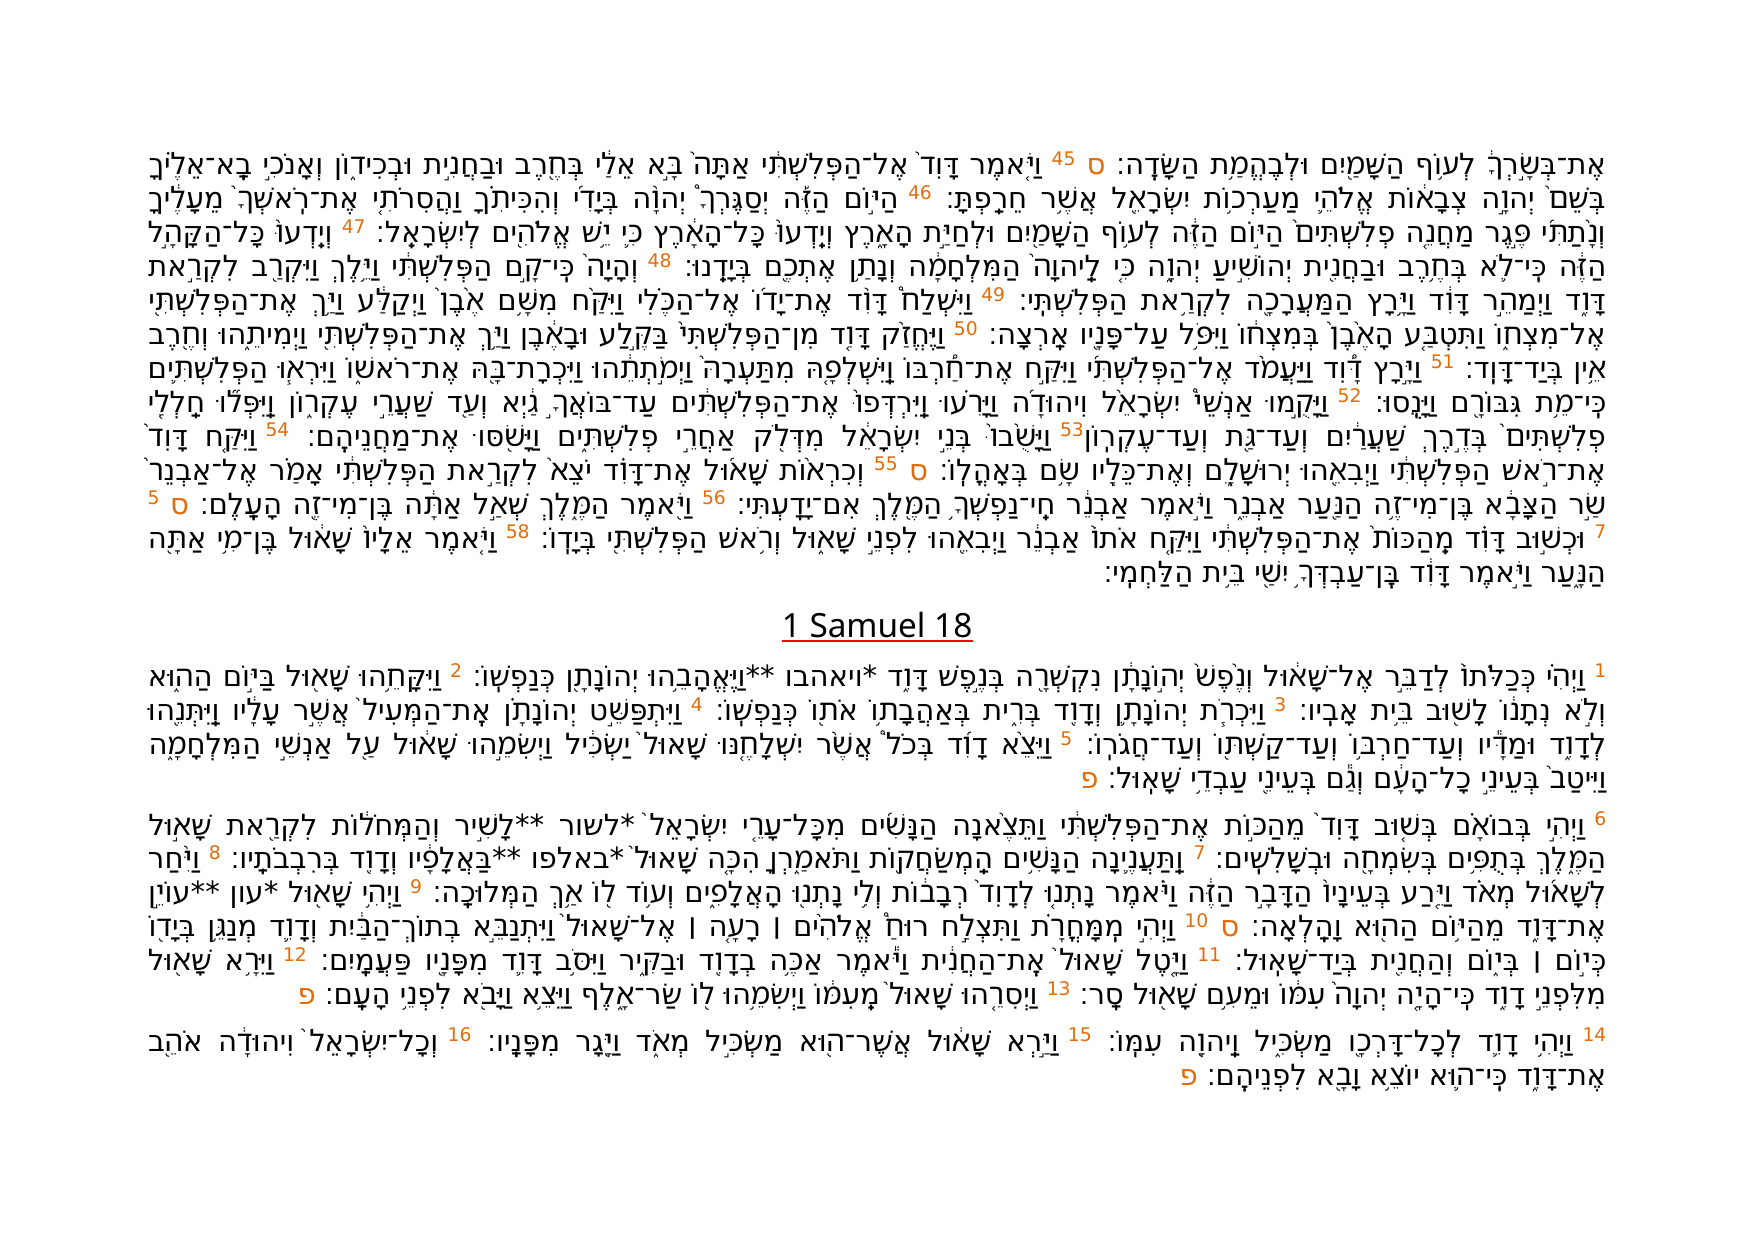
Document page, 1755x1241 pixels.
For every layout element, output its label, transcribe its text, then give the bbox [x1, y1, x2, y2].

text 14 וַיְהִ֥י דָוִ֛ד לְכָל־דָּרְכָ֖ו מַשְׂכִּ֑יל וַֽיהוָ֖ה עִמּֽוֹ׃ ‬‬‬15 וַיַּ֣רְא שָׁא֔וּל אֲשֶׁר־ה֖וּא מַשְׂכִּ֣יל מְאֹ֑ד וַיָּ֖גָר מִפָּנָֽיו׃ ‬‬‬16 וְכָל־יִשְׂרָאֵל֙ וִיהוּדָ֔ה אֹהֵ֖ב אֶת־דָּוִ֑ד כִּֽי־ה֛וּא יוֹצֵ֥א וָבָ֖א לִפְנֵיהֶֽם׃ פ ‬‬‬‬‬‬ [148, 1024, 1606, 1092]
text 6 וַיְהִ֣י בְּבוֹאָ֗ם בְּשׁ֤וּב דָּוִד֙ מֵהַכּ֣וֹת אֶת־הַפְּלִשְׁתִּ֔י וַתֵּצֶ֨אנָה הַנָּשִׁ֜ים מִכָּל־עָרֵ֤י יִשְׂרָאֵל֙ *לשור **לָשִׁ֣יר וְהַמְּחֹל֔וֹת לִקְרַ֖את שָׁא֣וּל הַמֶּ֑לֶךְ בְּתֻפִּ֥ים בְּשִׂמְחָ֖ה וּבְשָׁלִשִֽׁים׃ ‬‬‬7 וַֽתַּעֲנֶ֛ינָה הַנָּשִׁ֥ים הַֽמְשַׂחֲק֖וֹת וַתֹּאמַ֑רְןָ הִכָּ֤ה שָׁאוּל֙ *באלפו **בַּאֲלָפָ֔יו וְדָוִ֖ד בְּרִבְבֹתָֽיו׃ ‬‬‬8 וַיִּ֨חַר לְשָׁא֜וּל מְאֹ֗ד וַיֵּ֤רַע בְּעֵינָיו֙ הַדָּבָ֣ר הַזֶּ֔ה וַיֹּ֗אמֶר נָתְנ֤וּ לְדָוִד֙ רְבָב֔וֹת וְלִ֥י נָתְנ֖וּ הָאֲלָפִ֑ים וְע֥וֹד ל֖וֹ אַ֥ךְ הַמְּלוּכָֽה׃ ‬‬‬9 וַיְהִ֥י שָׁא֖וּל *עון **עוֹיֵ֣ן אֶת־דָּוִ֑ד מֵהַיּ֥וֹם הַה֖וּא וָהָֽלְאָה׃ ס ‬‬‬10 וַיְהִ֣י מִֽמָּחֳרָ֗ת וַתִּצְלַ֣ח רוּחַ֩ אֱלֹהִ֨ים ׀ רָעָ֤ה ׀ אֶל־שָׁאוּל֙ וַיִּתְנַבֵּ֣א בְתוֹךְ־הַבַּ֔יִת וְדָוִ֛ד מְנַגֵּ֥ן בְּיָד֖וֹ כְּי֣וֹם ׀ בְּי֑וֹם וְהַחֲנִ֖ית בְּיַד־שָׁאֽוּל׃ ‬‬‬11 וַיָּ֤טֶל שָׁאוּל֙ אֶֽת־הַחֲנִ֔ית וַיֹּ֕אמֶר אַכֶּ֥ה בְדָוִ֖ד וּבַקִּ֑יר וַיִּסֹּ֥ב דָּוִ֛ד מִפָּנָ֖יו פַּעֲמָֽיִם׃ ‬‬‬12 וַיִּרָ֥א שָׁא֖וּל מִלִּפְנֵ֣י דָוִ֑ד כִּֽי־הָיָ֤ה יְהוָה֙ עִמּ֔וֹ וּמֵעִ֥ם שָׁא֖וּל סָֽר׃ ‬‬‬13 וַיְסִרֵ֤הוּ שָׁאוּל֙ מֵֽעִמּ֔וֹ וַיְשִׂמֵ֥הוּ ל֖וֹ שַׂר־אָ֑לֶף וַיֵּצֵ֥א וַיָּבֹ֖א לִפְנֵ֥י הָעָֽם׃ פ ‬‬‬‬‬‬‬‬‬‬‬ [148, 808, 1606, 1012]
text 1 וַיְהִ֗י כְּכַלֹּתוֹ֙ לְדַבֵּ֣ר אֶל־שָׁא֔וּל וְנֶ֙פֶשׁ֙ יְה֣וֹנָתָ֔ן נִקְשְׁרָ֖ה בְּנֶ֣פֶשׁ דָּוִ֑ד *ויאהבו **וַיֶּאֱהָבֵ֥הוּ יְהוֹנָתָ֖ן כְּנַפְשֽׁוֹ׃ 2 וַיִּקָּחֵ֥הוּ שָׁא֖וּל בַּיּ֣וֹם הַה֑וּא וְלֹ֣א נְתָנ֔וֹ לָשׁ֖וּב בֵּ֥ית אָבִֽיו׃ ‬‬‬3 וַיִּכְרֹ֧ת יְהוֹנָתָ֛ן וְדָוִ֖ד בְּרִ֑ית בְּאַהֲבָת֥וֹ אֹת֖וֹ כְּנַפְשֽׁוֹ׃ ‬‬‬4 וַיִּתְפַּשֵּׁ֣ט יְהוֹנָתָ֗ן אֶֽת־הַמְּעִיל֙ אֲשֶׁ֣ר עָלָ֔יו וַֽיִּתְּנֵ֖הוּ לְדָוִ֑ד וּמַדָּ֕יו וְעַד־חַרְבּ֥וֹ וְעַד־קַשְׁתּ֖וֹ וְעַד־חֲגֹרֽוֹ׃ ‬‬‬5 וַיֵּצֵ֨א דָוִ֜ד בְּכֹל֩ אֲשֶׁ֨ר יִשְׁלָחֶ֤נּוּ שָׁאוּל֙ יַשְׂכִּ֔יל וַיְשִׂמֵ֣הוּ שָׁא֔וּל עַ֖ל אַנְשֵׁ֣י הַמִּלְחָמָ֑ה וַיִּיטַב֙ בְּעֵינֵ֣י כָל־הָעָ֔ם וְגַ֕ם בְּעֵינֵ֖י עַבְדֵ֥י שָׁאֽוּל׃ פ ‬‬‬‬‬‬‬ [148, 659, 1606, 795]
text 1 Samuel 18‬‬ [148, 602, 1606, 647]
text 17 וַיֹּ֨אמֶר יִשַׁ֜י לְדָוִ֣ד בְּנ֗וֹ קַח־נָ֤א לְאַחֶ֙יךָ֙ אֵיפַ֤ת *הקליא **הַקָּלִי֙ הַזֶּ֔ה וַעֲשָׂרָ֥ה לֶ֖חֶם הַזֶּ֑ה וְהָרֵ֥ץ הַֽמַּחֲנֶ֖ה לְאַחֶֽיךָ׃ ‬‬‬‬18 וְ֠אֵת עֲשֶׂ֜רֶת חֲרִצֵ֤י הֶֽחָלָב֙ הָאֵ֔לֶּה תָּבִ֖יא לְשַׂר־הָאָ֑לֶף וְאֶת־אַחֶ֙יךָ֙ תִּפְקֹ֣ד לְשָׁל֔וֹם וְאֶת־עֲרֻבָּתָ֖ם תִּקָּֽח׃ ‬‬‬19 וְשָׁא֤וּל וְהֵ֙מָּה֙ וְכָל־אִ֣ישׁ יִשְׂרָאֵ֔ל בְּעֵ֖מֶק הָֽאֵלָ֑ה נִלְחָמִ֖ים עִם־פְּלִשְׁתִּֽים׃ ‬‬‬20 וַיַּשְׁכֵּ֨ם דָּוִ֜ד בַּבֹּ֗קֶר וַיִּטֹּ֤שׁ אֶת־הַצֹּאן֙ עַל־שֹׁמֵ֔ר וַיִּשָּׂ֣א וַיֵּ֔לֶךְ כַּאֲשֶׁ֥ר צִוָּ֖הוּ יִשָׁ֑י וַיָּבֹא֙ הַמַּעְגָּ֔לָה וְהַחַ֗יִל הַיֹּצֵא֙ אֶל־הַמַּ֣עֲרָכָ֔ה וְהֵרֵ֖עוּ בַּמִּלְחָמָֽה׃ ‬‬‬21 וַתַּעֲרֹ֤ךְ יִשְׂרָאֵל֙ וּפְלִשְׁתִּ֔ים מַעֲרָכָ֖ה לִקְרַ֥את מַעֲרָכָֽה׃ ‬‬‬22 וַיִּטֹּשׁ֩ דָּוִ֨ד אֶת־הַכֵּלִ֜ים מֵעָלָ֗יו עַל־יַד֙ שׁוֹמֵ֣ר הַכֵּלִ֔ים וַיָּ֖רָץ הַמַּעֲרָכָ֑ה וַיָּבֹ֕א וַיִּשְׁאַ֥ל לְאֶחָ֖יו לְשָׁלֽוֹם׃ ‬‬‬23 וְה֣וּא ׀ מְדַבֵּ֣ר עִמָּ֗ם וְהִנֵּ֣ה אִ֣ישׁ הַבֵּנַ֡יִם עוֹלֶ֞ה גָּלְיָת֩ הַפְּלִשְׁתִּ֨י שְׁמ֤וֹ מִגַּת֙ *ממערות **מִמַּעַרְכ֣וֹת פְּלִשְׁתִּ֔ים וַיְדַבֵּ֖ר כַּדְּבָרִ֣ים הָאֵ֑לֶּה וַיִּשְׁמַ֖ע דָּוִֽד׃ ‬‬‬24 וְכֹל֙ אִ֣ישׁ יִשְׂרָאֵ֔ל בִּרְאוֹתָ֖ם אֶת־הָאִ֑ישׁ וַיָּנֻ֙סוּ֙ מִפָּנָ֔יו וַיִּֽירְא֖וּ מְאֹֽד׃ ‬‬‬25 וַיֹּ֣אמֶר ׀ אִ֣ישׁ יִשְׂרָאֵ֗ל הַרְּאִיתֶם֙ הָאִ֤ישׁ הָֽעֹלֶה֙ הַזֶּ֔ה כִּ֛י לְחָרֵ֥ף אֶת־יִשְׂרָאֵ֖ל עֹלֶ֑ה וְֽ֠הָיָה הָאִ֨ישׁ אֲשֶׁר־יַכֶּ֜נּוּ יַעְשְׁרֶ֥נּוּ הַמֶּ֣לֶךְ ׀ עֹ֣שֶׁר גָּד֗וֹל וְאֶת־בִּתּוֹ֙ יִתֶּן־ל֔וֹ וְאֵת֙ בֵּ֣ית אָבִ֔יו יַעֲשֶׂ֥ה חָפְשִׁ֖י בְּיִשְׂרָאֵֽל׃ ‬‬‬26 וַיֹּ֣אמֶר דָּוִ֗ד אֶֽל־הָאֲנָשִׁ֞ים הָעֹמְדִ֣ים עִמּוֹ֮ לֵאמֹר֒ מַה־יֵּעָשֶׂ֗ה לָאִישׁ֙ אֲשֶׁ֤ר יַכֶּה֙ אֶת־הַפְּלִשְׁתִּ֣י הַלָּ֔ז וְהֵסִ֥יר חֶרְפָּ֖ה מֵעַ֣ל יִשְׂרָאֵ֑ל כִּ֣י מִ֗י הַפְּלִשְׁתִּ֤י הֶֽעָרֵל֙ הַזֶּ֔ה כִּ֣י חֵרֵ֔ף מַעַרְכ֖וֹת אֱלֹהִ֥ים חַיִּֽים׃ ‬‬‬27 וַיֹּ֤אמֶר לוֹ֙ הָעָ֔ם כַּדָּבָ֥ר הַזֶּ֖ה לֵאמֹ֑ר כֹּ֣ה יֵעָשֶׂ֔ה לָאִ֖ישׁ אֲשֶׁ֥ר יַכֶּֽנּוּ׃ ‬‬‬28 וַיִּשְׁמַ֤ע אֱלִיאָב֙ אָחִ֣יו הַגָּד֔וֹל בְּדַבְּר֖וֹ אֶל־הָאֲנָשִׁ֑ים וַיִּֽחַר־אַף֩ אֱלִיאָ֨ב בְּדָוִ֜ד וַיֹּ֣אמֶר ׀ לָמָּה־זֶּ֣ה יָרַ֗דְתָּ וְעַל־מִ֨י נָטַ֜שְׁתָּ מְעַ֨ט הַצֹּ֤אן הָהֵ֙נָּה֙ בַּמִּדְבָּ֔ר אֲנִ֧י יָדַ֣עְתִּי אֶת־זְדֹנְךָ֗ וְאֵת֙ רֹ֣עַ לְבָבֶ֔ךָ כִּ֗י לְמַ֛עַן רְא֥וֹת הַמִּלְחָמָ֖ה יָרָֽדְתָּ׃ ‬‬‬29 וַיֹּ֣אמֶר דָּוִ֔ד מֶ֥ה עָשִׂ֖יתִי עָ֑תָּה הֲל֖וֹא דָּבָ֥ר הֽוּא׃ ‬‬‬30 וַיִּסֹּ֤ב מֵֽאֶצְלוֹ֙ אֶל־מ֣וּל אַחֵ֔ר וַיֹּ֖אמֶר כַּדָּבָ֣ר הַזֶּ֑ה וַיְשִׁבֻ֤הוּ הָעָם֙ דָּבָ֔ר כַּדָּבָ֖ר הָרִאשֽׁוֹן׃ ‬‬‬31 וַיְּשָּֽׁמְעוּ֙ הַדְּבָרִ֔ים אֲשֶׁ֖ר דִּבֶּ֣ר דָּוִ֑ד וַיַּגִּ֥דוּ לִפְנֵֽי־שָׁא֖וּל וַיִּקָּחֵֽהוּ׃ ‬‬‬‬32 וַיֹּ֤אמֶר דָּוִד֙ אֶל־שָׁא֔וּל אַל־יִפֹּ֥ל לֵב־אָדָ֖ם עָלָ֑יו עַבְדְּךָ֣ יֵלֵ֔ךְ וְנִלְחַ֖ם עִם־הַפְּלִשְׁתִּ֥י הַזֶּֽה׃ ‬‬‬33 וַיֹּ֨אמֶר שָׁא֜וּל אֶל־דָּוִ֗ד לֹ֤א תוּכַל֙ לָלֶ֙כֶת֙ אֶל־הַפְּלִשְׁתִּ֣י הַזֶּ֔ה לְהִלָּחֵ֖ם עִמּ֑וֹ כִּֽי־נַ֣עַר אַ֔תָּה וְה֛וּא אִ֥ישׁ מִלְחָמָ֖ה מִנְּעֻרָֽיו׃ ס ‬‬‬34 וַיֹּ֤אמֶר דָּוִד֙ אֶל־שָׁא֔וּל רֹעֶ֨ה הָיָ֧ה עַבְדְּךָ֛ לְאָבִ֖יו בַּצֹּ֑אן וּבָ֤א הָֽאֲרִי֙ וְאֶת־הַדּ֔וֹב וְנָשָׂ֥א שֶׂ֖ה מֵהָעֵֽדֶר׃ ‬‬‬35 וְיָצָ֧אתִי אַחֲרָ֛יו וְהִכִּתִ֖יו וְהִצַּ֣לְתִּי מִפִּ֑יו וַיָּ֣קָם עָלַ֔י וְהֶחֱזַ֙קְתִּי֙ בִּזְקָנ֔וֹ וְהִכִּתִ֖יו וַהֲמִיתִּֽיו׃ ‬‬‬36 גַּ֧ם אֶֽת־הָאֲרִ֛י גַּם־הַדּ֖וֹב הִכָּ֣ה עַבְדֶּ֑ךָ וְֽ֠הָיָה הַפְּלִשְׁתִּ֨י הֶעָרֵ֤ל הַזֶּה֙ כְּאַחַ֣ד מֵהֶ֔ם כִּ֣י חֵרֵ֔ף מַעַרְכֹ֖ת אֱלֹהִ֥ים חַיִּֽים׃ ס ‬‬‬37 וַיֹּאמֶר֮ דָּוִד֒ יְהוָ֗ה אֲשֶׁ֨ר הִצִּלַ֜נִי מִיַּ֤ד הָֽאֲרִי֙ וּמִיַּ֣ד הַדֹּ֔ב ה֣וּא יַצִּילֵ֔נִי מִיַּ֥ד הַפְּלִשְׁתִּ֖י הַזֶּ֑ה ס וַיֹּ֨אמֶר שָׁא֤וּל אֶל־דָּוִד֙ לֵ֔ךְ וַֽיהוָ֖ה יִהְיֶ֥ה עִמָּֽךְ׃ ‬‬‬38 וַיַּלְבֵּ֨שׁ שָׁא֤וּל אֶת־דָּוִד֙ מַדָּ֔יו וְנָתַ֛ן ק֥וֹבַע נְחֹ֖שֶׁת עַל־רֹאשׁ֑וֹ וַיַּלְבֵּ֥שׁ אֹת֖וֹ שִׁרְיֽוֹן׃ ‬‬‬39 וַיַּחְגֹּ֣ר דָּוִ֣ד אֶת־חַ֠רְבּוֹ מֵעַ֨ל לְמַדָּ֜יו וַיֹּ֣אֶל לָלֶכֶת֮ כִּ֣י לֹֽא־נִסָּה֒ וַיֹּ֨אמֶר דָּוִ֜ד אֶל־שָׁא֗וּל לֹ֥א אוּכַ֛ל לָלֶ֥כֶת בָּאֵ֖לֶּה כִּ֣י לֹ֣א נִסִּ֑יתִי וַיְסִרֵ֥ם דָּוִ֖ד מֵעָלָֽיו׃ ‬‬‬40 וַיִּקַּ֨ח מַקְל֜וֹ בְּיָד֗וֹ וַיִּבְחַר־ל֣וֹ חֲמִשָּׁ֣ה חֲ‬‏לֻּקֵֽי־אֲבָנִ֣ים ׀ מִן־הַנַּ֡חַל וַיָּ֣שֶׂם אֹ֠תָם בִּכְלִ֨י הָרֹעִ֧ים אֲשֶׁר־ל֛וֹ וּבַיַּלְק֖וּט וְקַלְּע֣וֹ בְיָד֑וֹ וַיִּגַּ֖שׁ אֶל־הַפְּלִשְׁתִּֽי׃ ‬‬‬‬41 וַיֵּ֙לֶךְ֙ הַפְּלִשְׁתִּ֔י הֹלֵ֥ךְ וְקָרֵ֖ב אֶל־דָּוִ֑ד וְהָאִ֛ישׁ נֹשֵׂ֥א הַצִּנָּ֖ה לְפָנָֽיו׃ ‬‬‬42 וַיַּבֵּ֧ט הַפְּלִשְׁתִּ֛י וַיִּרְאֶ֥ה אֶת־דָּוִ֖ד וַיִּבְזֵ֑הוּ כִּֽי־הָיָ֣ה נַ֔עַר וְאַדְמֹנִ֖י עִם־יְפֵ֥ה מַרְאֶֽה׃ ‬‬‬43 וַיֹּ֤אמֶר הַפְּלִשְׁתִּי֙ אֶל־דָּוִ֔ד הֲכֶ֣לֶב אָנֹ֔כִי כִּֽי־אַתָּ֥ה בָֽא־אֵלַ֖י בַּמַּקְל֑וֹת וַיְקַלֵּ֧ל הַפְּלִשְׁתִּ֛י אֶת־דָּוִ֖ד בֵּאלֹהָֽיו׃ ‬‬‬44 וַיֹּ֥אמֶר הַפְּלִשְׁתִּ֖י אֶל־דָּוִ֑ד לְכָ֣ה אֵלַ֔י וְאֶתְּנָה֙ אֶת־בְּשָׂ֣רְךָ֔ לְע֥וֹף הַשָּׁמַ֖יִם וּלְבֶהֱמַ֥ת הַשָּׂדֶֽה׃ ס ‬‬‬45 וַיֹּ֤אמֶר דָּוִד֙ אֶל־הַפְּלִשְׁתִּ֔י אַתָּה֙ בָּ֣א אֵלַ֔י בְּחֶ֖רֶב וּבַחֲנִ֣ית וּבְכִיד֑וֹן וְאָנֹכִ֣י בָֽא־אֵלֶ֗יךָ בְּשֵׁם֙ יְהוָ֣ה צְבָא֔וֹת אֱלֹהֵ֛י מַעַרְכ֥וֹת יִשְׂרָאֵ֖ל אֲשֶׁ֥ר חֵרַֽפְתָּ׃ ‬‬‬46 הַיּ֣וֹם הַזֶּ֡ה יְסַגֶּרְךָ֩ יְהוָ֨ה בְּיָדִ֜י וְהִכִּיתִ֗ךָ וַהֲסִרֹתִ֤י אֶת־רֹֽאשְׁךָ֙ מֵעָלֶ֔יךָ וְנָ֨תַתִּ֜י פֶּ֣גֶר מַחֲנֵ֤ה פְלִשְׁתִּים֙ הַיּ֣וֹם הַזֶּ֔ה לְע֥וֹף הַשָּׁמַ֖יִם וּלְחַיַּ֣ת הָאָ֑רֶץ וְיֵֽדְעוּ֙ כָּל־הָאָ֔רֶץ כִּ֛י יֵ֥שׁ אֱלֹהִ֖ים לְיִשְׂרָאֵֽל׃ ‬‬‬47 וְיֵֽדְעוּ֙ כָּל־הַקָּהָ֣ל הַזֶּ֔ה כִּֽי־לֹ֛א בְּחֶ֥רֶב וּבַחֲנִ֖ית יְהוֹשִׁ֣יעַ יְהוָ֑ה כִּ֤י לַֽיהוָה֙ הַמִּלְחָמָ֔ה וְנָתַ֥ן אֶתְכֶ֖ם בְּיָדֵֽנוּ׃ ‬‬‬48 וְהָיָה֙ כִּֽי־קָ֣ם הַפְּלִשְׁתִּ֔י וַיֵּ֥לֶךְ וַיִּקְרַ֖ב לִקְרַ֣את דָּוִ֑ד וַיְמַהֵ֣ר דָּוִ֔ד וַיָּ֥רָץ הַמַּעֲרָכָ֖ה לִקְרַ֥את הַפְּלִשְׁתִּֽי׃ ‬‬‬49 וַיִּשְׁלַח֩ דָּוִ֨ד אֶת־יָד֜וֹ אֶל־הַכֶּ֗לִי וַיִּקַּ֨ח מִשָּׁ֥ם אֶ֙בֶן֙ וַיְקַלַּ֔ע וַיַּ֥ךְ אֶת־הַפְּלִשְׁתִּ֖י אֶל־מִצְח֑וֹ וַתִּטְבַּ֤ע הָאֶ֙בֶן֙ בְּמִצְח֔וֹ וַיִּפֹּ֥ל עַל־פָּנָ֖יו אָֽרְצָה׃ ‬‬‬50 וַיֶּחֱזַ֨ק דָּוִ֤ד מִן־הַפְּלִשְׁתִּי֙ בַּקֶּ֣לַע וּבָאֶ֔בֶן וַיַּ֥ךְ אֶת־הַפְּלִשְׁתִּ֖י וַיְמִיתֵ֑הוּ וְחֶ֖רֶב אֵ֥ין בְּיַד־דָּוִֽד׃ ‬‬‬51 וַיָּ֣רָץ דָּ֠וִד וַיַּעֲמֹ֨ד אֶל־הַפְּלִשְׁתִּ֜י וַיִּקַּ֣ח אֶת־חַ֠רְבּוֹ וַֽיִּשְׁלְפָ֤הּ מִתַּעְרָהּ֙ וַיְמֹ֣תְתֵ֔הוּ וַיִּכְרָת־בָּ֖הּ אֶת־רֹאשׁ֑וֹ וַיִּרְא֧וּ הַפְּלִשְׁתִּ֛ים כִּֽי־מֵ֥ת גִּבּוֹרָ֖ם וַיָּנֻֽסוּ׃ ‬‬‬52 וַיָּקֻ֣מוּ אַנְשֵׁי֩ יִשְׂרָאֵ֨ל וִיהוּדָ֜ה וַיָּרִ֗עוּ וַֽיִּרְדְּפוּ֙ אֶת־הַפְּלִשְׁתִּ֔ים עַד־בּוֹאֲךָ֣ גַ֔יְא וְעַ֖ד שַׁעֲרֵ֣י עֶקְר֑וֹן וַֽיִּפְּל֞וּ חַֽלְלֵ֤י פְלִשְׁתִּים֙ בְּדֶ֣רֶךְ שַׁעֲרַ֔יִם וְעַד־גַּ֖ת וְעַד־עֶקְרֽוֹן‬‬‬‬53 וַיָּשֻׁ֙בוּ֙ בְּנֵ֣י יִשְׂרָאֵ֔ל מִדְּלֹ֖ק אַחֲרֵ֣י פְלִשְׁתִּ֑ים וַיָּשֹׁ֖סּוּ אֶת־מַחֲנֵיהֶֽם׃ ‬‬‬54 וַיִּקַּ֤ח דָּוִד֙ אֶת־רֹ֣אשׁ הַפְּלִשְׁתִּ֔י וַיְבִאֵ֖הוּ יְרוּשָׁלָ֑͏ִם וְאֶת־כֵּלָ֖יו שָׂ֥ם בְּאָהֳלֽוֹ׃ ס ‬‬‬55 וְכִרְא֨וֹת שָׁא֜וּל אֶת־דָּוִ֗ד יֹצֵא֙ לִקְרַ֣את הַפְּלִשְׁתִּ֔י אָמַ֗ר אֶל־אַבְנֵר֙ שַׂ֣ר הַצָּבָ֔א בֶּן־מִי־זֶ֥ה הַנַּ֖עַר אַבְנֵ֑ר וַיֹּ֣אמֶר אַבְנֵ֔ר חֵֽי־נַפְשְׁךָ֥ הַמֶּ֖לֶךְ אִם־יָדָֽעְתִּי׃ ‬‬‬56 וַיֹּ֖אמֶר הַמֶּ֑לֶךְ שְׁאַ֣ל אַתָּ֔ה בֶּן־מִי־זֶ֖ה הָעָֽלֶם׃ ס ‬‬‬57 וּכְשׁ֣וּב דָּוִ֗ד מֵֽהַכּוֹת֙ אֶת־הַפְּלִשְׁתִּ֔י וַיִּקַּ֤ח אֹתוֹ֙ אַבְנֵ֔ר וַיְבִאֵ֖הוּ לִפְנֵ֣י שָׁא֑וּל וְרֹ֥אשׁ הַפְּלִשְׁתִּ֖י בְּיָדֽוֹ׃ ‬‬‬58 וַיֹּ֤אמֶר אֵלָיו֙ שָׁא֔וּל בֶּן־מִ֥י אַתָּ֖ה הַנָּ֑עַר וַיֹּ֣אמֶר דָּוִ֔ד בֶּֽן־עַבְדְּךָ֥ יִשַׁ֖י בֵּ֥ית הַלַּחְמִֽי׃ ‬‬‬‬‬‬‬‬‬‬‬‬‬‬‬‬‬‬‬‬‬‬‬‬‬‬‬‬‬‬‬‬‬‬‬‬‬‬‬‬‬‬‬‬‬ [148, 148, 1606, 589]
